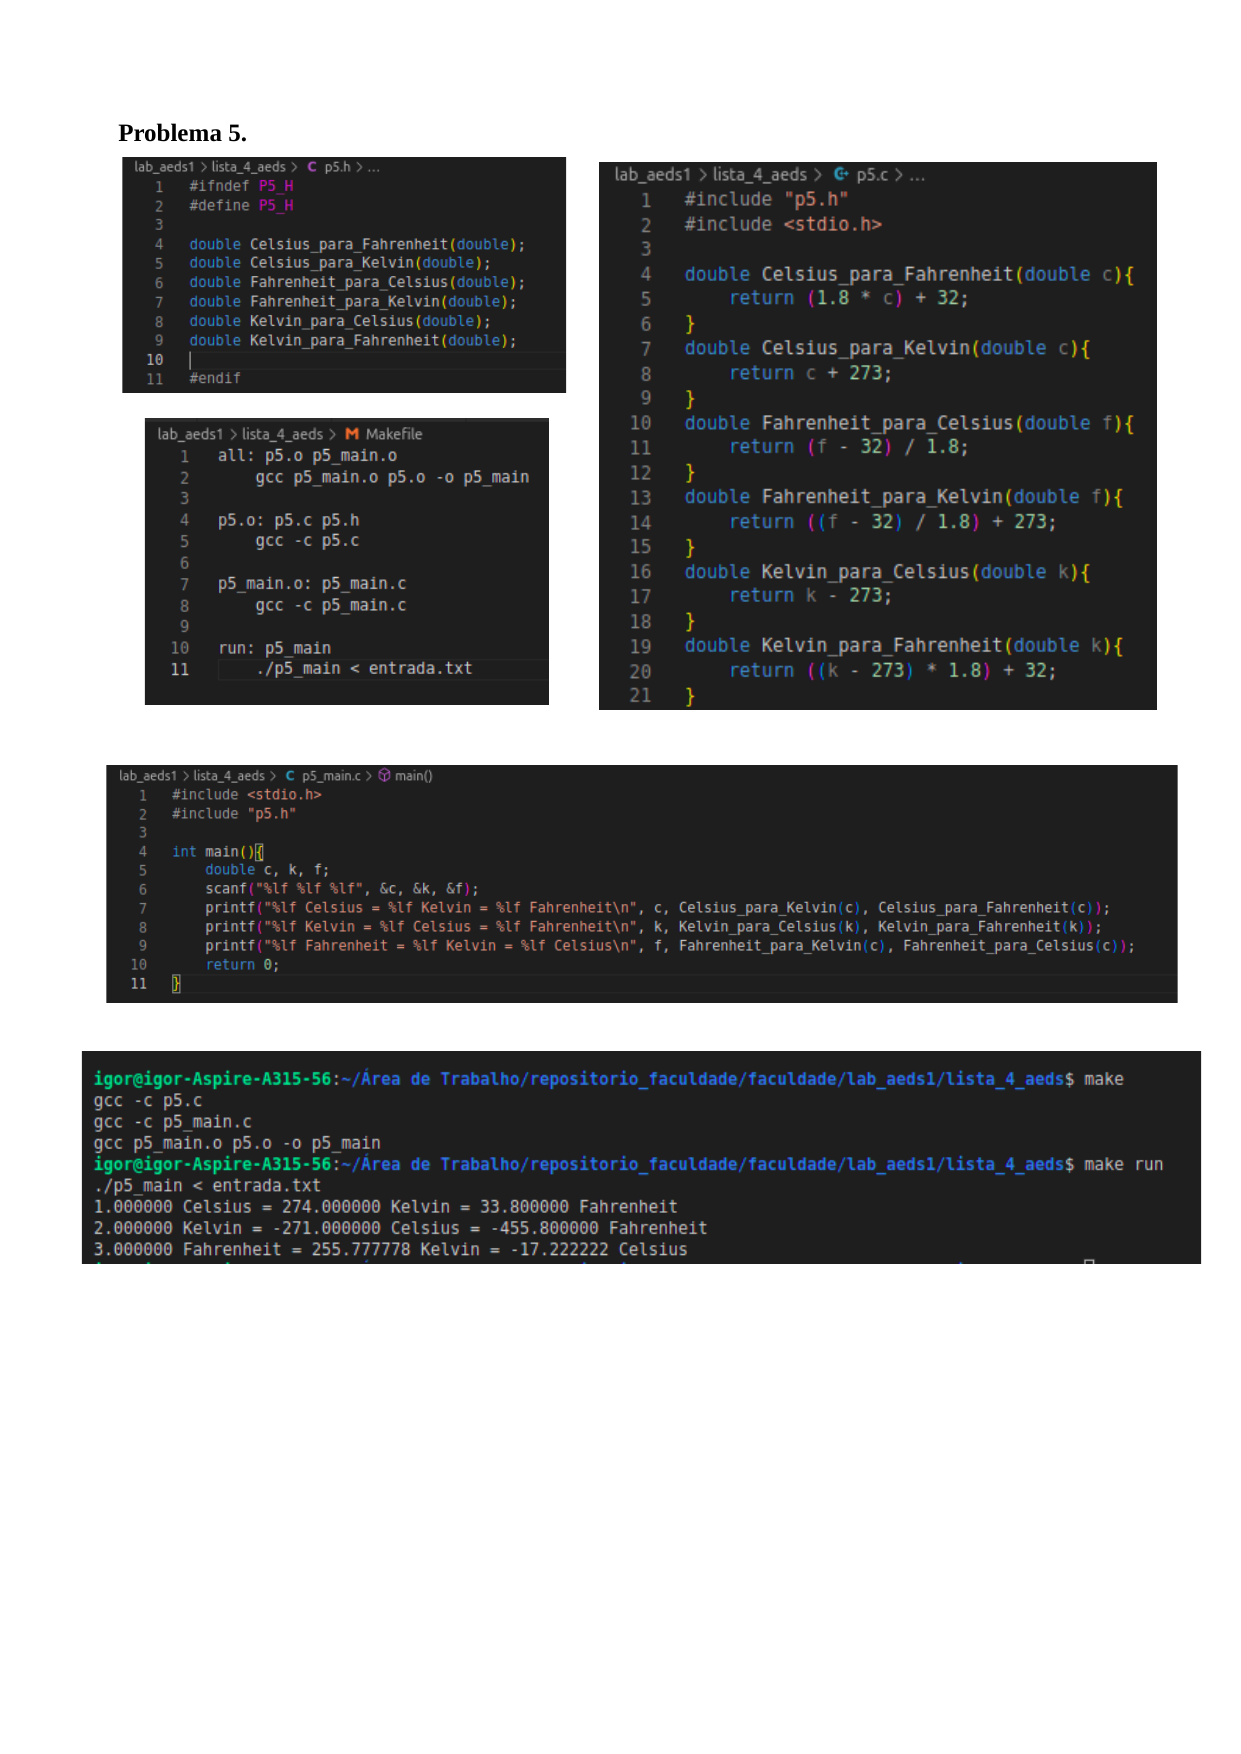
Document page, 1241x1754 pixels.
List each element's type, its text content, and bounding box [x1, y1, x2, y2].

picture [599, 162, 1157, 710]
picture [106, 765, 1178, 1003]
picture [144, 418, 549, 705]
text Problema 5. [118, 118, 1122, 147]
picture [122, 157, 567, 393]
picture [81, 1051, 1202, 1264]
